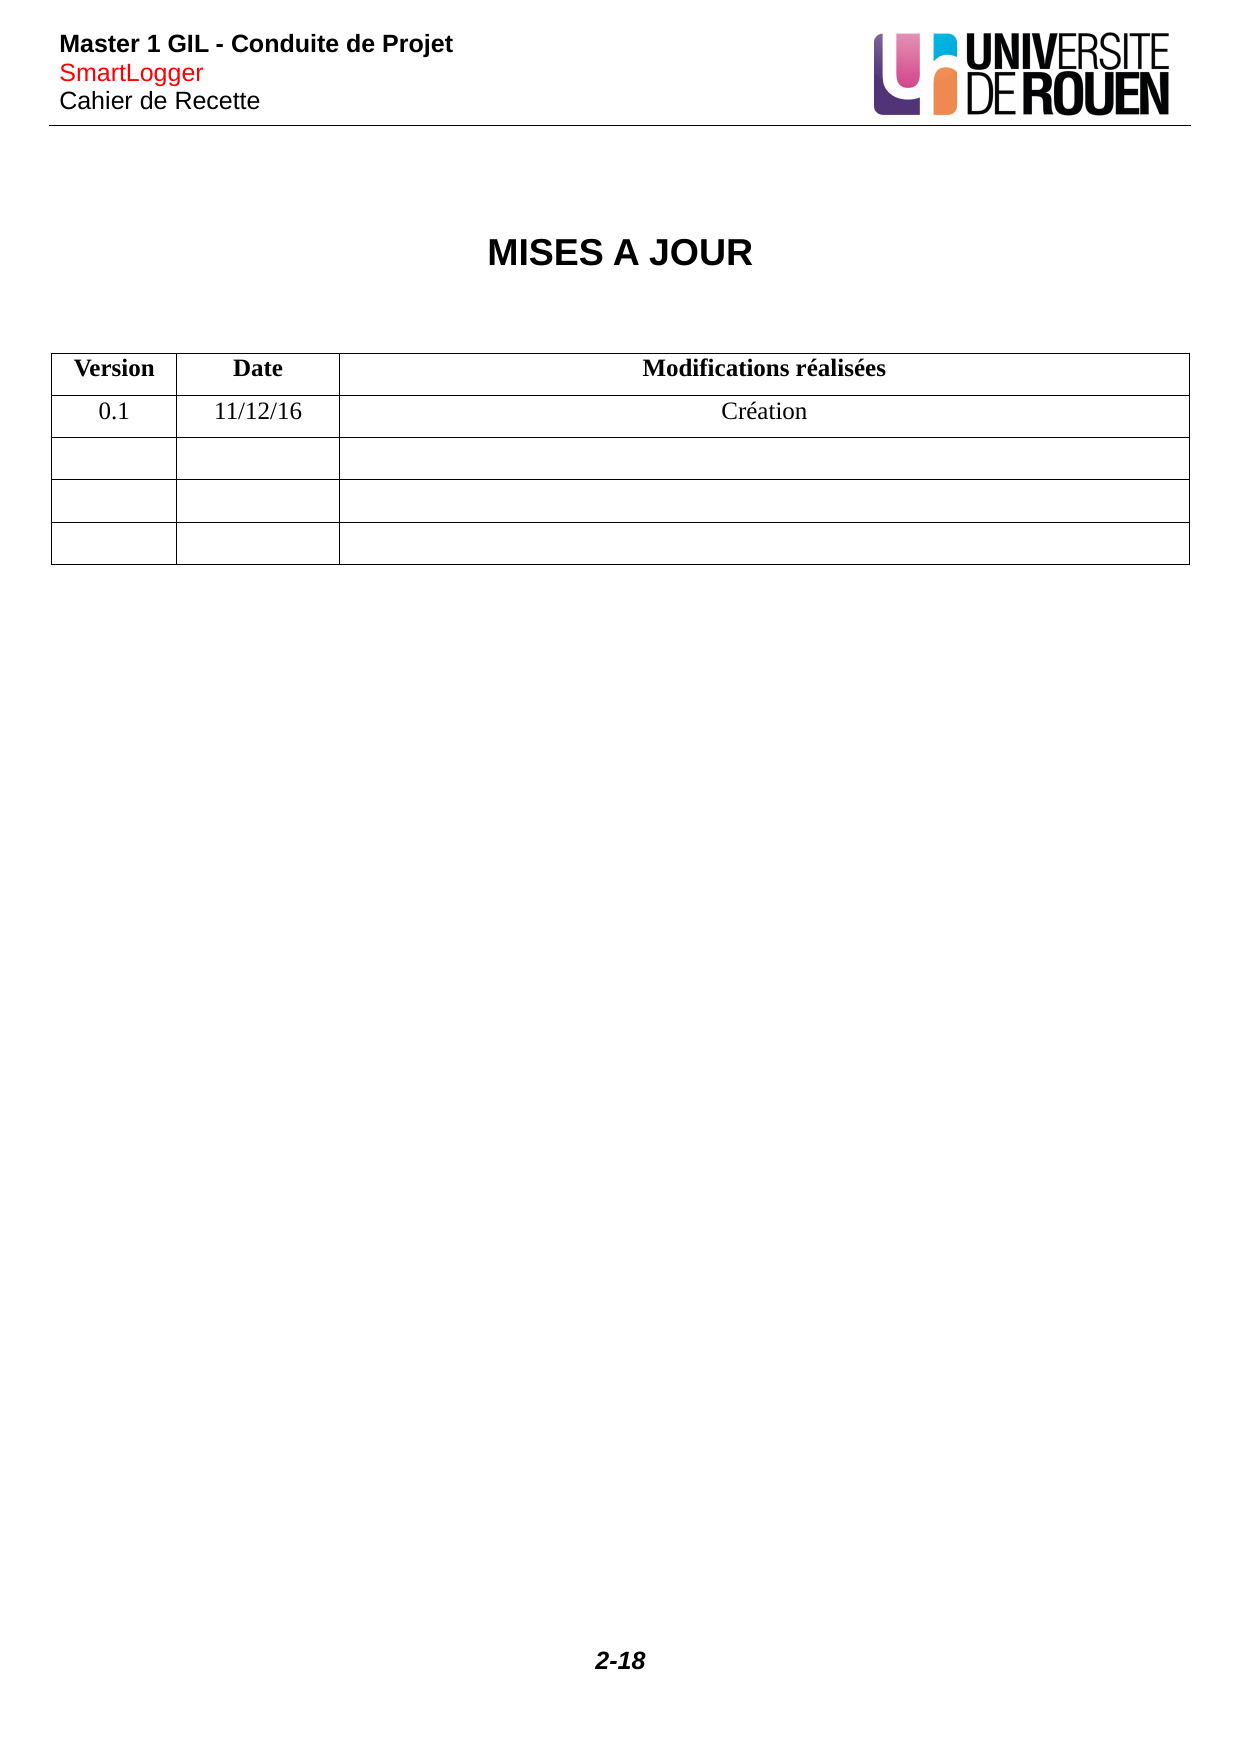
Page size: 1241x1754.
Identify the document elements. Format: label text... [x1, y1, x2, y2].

table_cell [340, 523, 1189, 564]
table_cell 0.1 [52, 396, 176, 437]
table_cell [52, 438, 176, 479]
table_cell [177, 480, 339, 522]
subtitle MISES A JOUR [59, 230, 1181, 273]
table_header Date [177, 354, 339, 395]
table_header Version [52, 354, 176, 395]
table_header Modifications réalisées [340, 354, 1189, 395]
table_cell [177, 523, 339, 564]
picture [872, 32, 1170, 118]
table_cell [340, 480, 1189, 522]
table_cell [177, 438, 339, 479]
table_cell [52, 480, 176, 522]
table_cell Création [340, 396, 1189, 437]
table_cell [52, 523, 176, 564]
table_cell [340, 438, 1189, 479]
table_cell 11/12/16 [177, 396, 339, 437]
